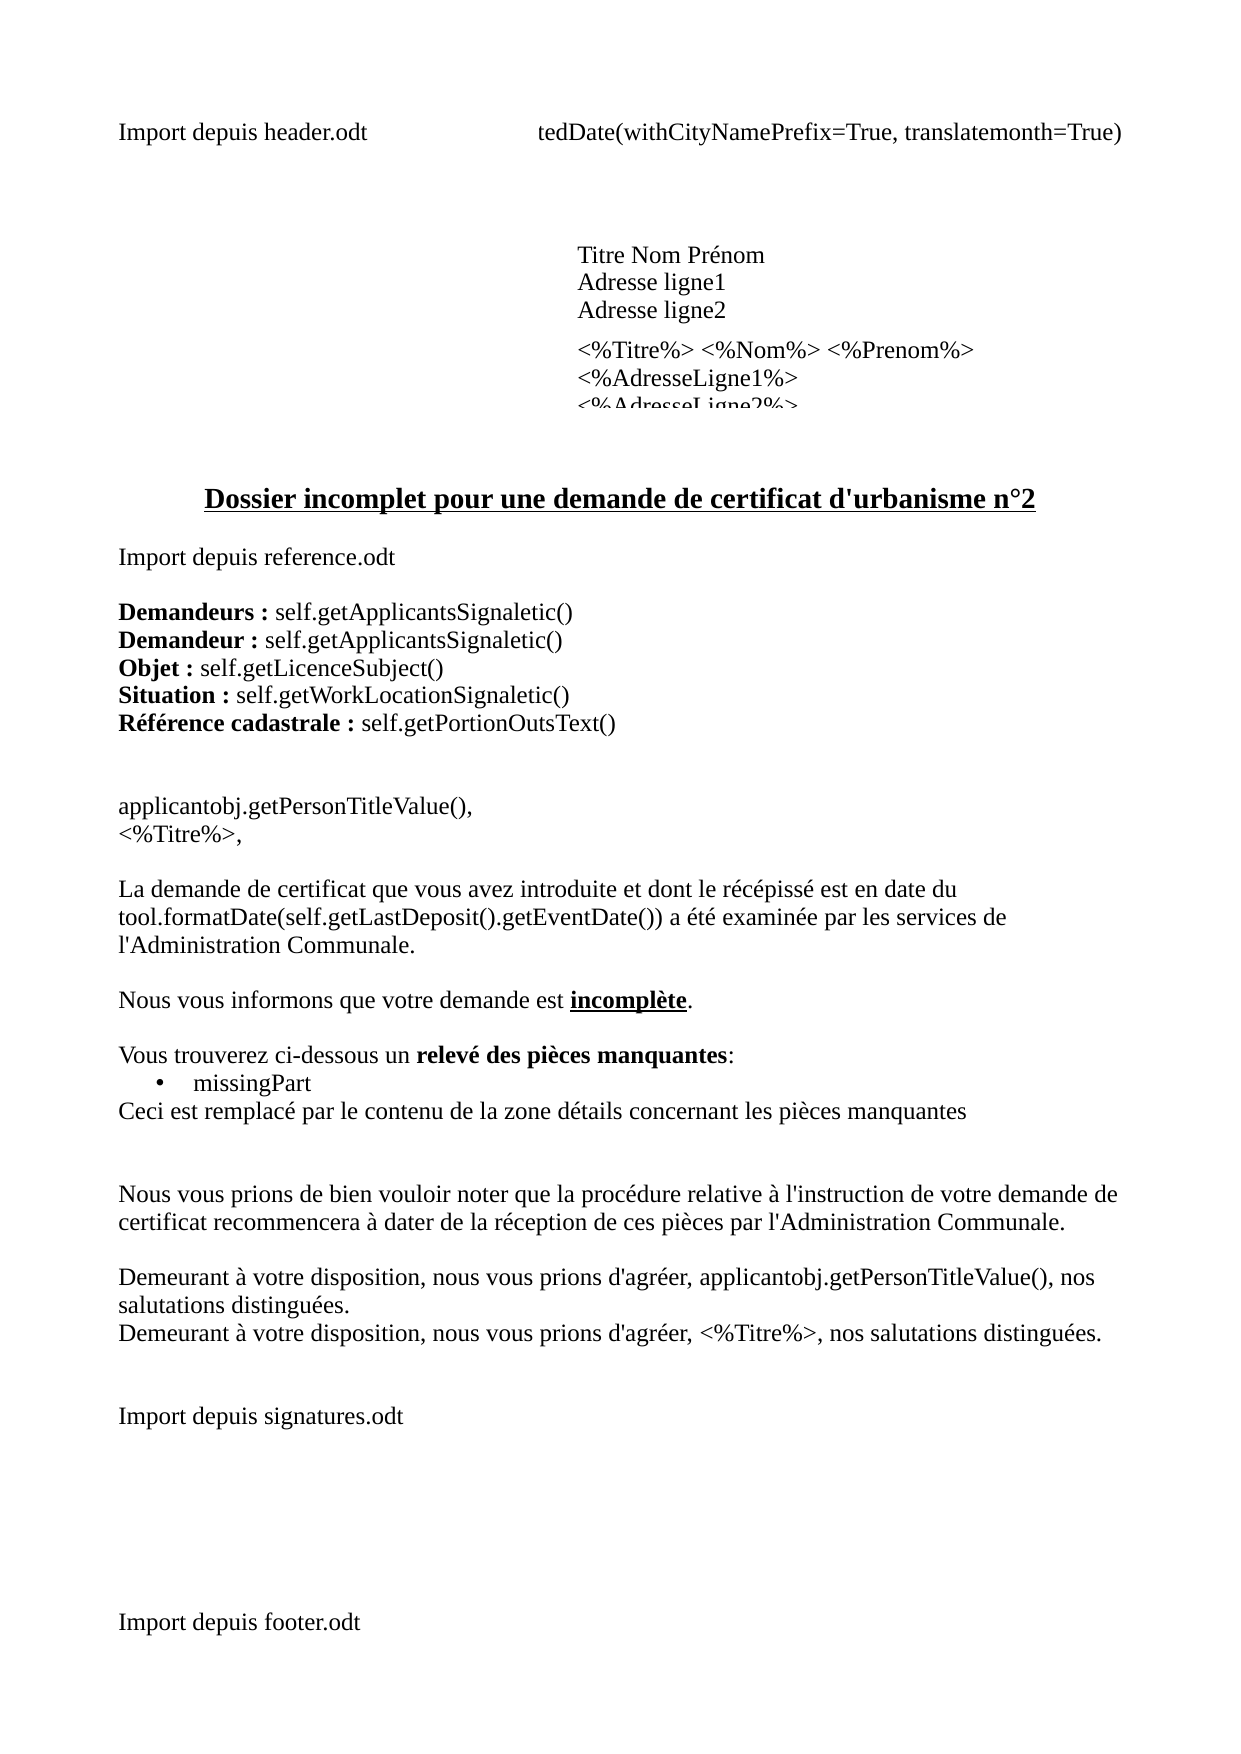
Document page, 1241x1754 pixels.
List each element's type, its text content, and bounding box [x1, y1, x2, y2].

text Demeurant à votre disposition, nous vous prions d'agréer, applicantobj.getPersonTitleValue(), nos salutations distinguées. [118, 1263, 1122, 1319]
text urbanEventObj.getFormattedDate(withCityNamePrefix=True, translatemonth=True) [118, 118, 1122, 427]
text Situation : self.getWorkLocationSignaletic() [118, 681, 1122, 709]
text La demande de certificat que vous avez introduite et dont le récépissé est en date du tool.formatDate(self.getLastDeposit().getEventDate()) a été examinée par les services de l'Administration Communale. [118, 875, 1122, 958]
text Nous vous informons que votre demande est incomplète. [118, 986, 1122, 1014]
text Nous vous prions de bien vouloir noter que la procédure relative à l'instruction de votre demande de certificat recommencera à dater de la réception de ces pièces par l'Administration Communale. [118, 1180, 1122, 1236]
text Référence cadastrale : self.getPortionOutsText() [118, 709, 1122, 737]
text Import depuis header.odt [118, 118, 539, 146]
text Demandeurs : self.getApplicantsSignaletic() [118, 598, 1122, 626]
text Objet : self.getLicenceSubject() [118, 654, 1122, 681]
text Demandeur : self.getApplicantsSignaletic() [118, 626, 1122, 654]
text <%Titre%> <%Nom%> <%Prenom%> <%AdresseLigne1%> <%AdresseLigne2%> [577, 336, 1028, 408]
text <%Titre%>, [118, 820, 1122, 848]
text Vous trouverez ci-dessous un relevé des pièces manquantes: [118, 1042, 1122, 1069]
text applicantobj.getPersonTitleValue(), [118, 792, 1122, 820]
text Ceci est remplacé par le contenu de la zone détails concernant les pièces manquantes [118, 1097, 1122, 1125]
text Demeurant à votre disposition, nous vous prions d'agréer, <%Titre%>, nos salutations distinguées. [118, 1319, 1122, 1346]
text Import depuis signatures.odt [118, 1402, 1122, 1429]
text Titre Nom Prénom Adresse ligne1 Adresse ligne2 [577, 241, 1028, 324]
title Dossier incomplet pour une demande de certificat d'urbanisme n°2 [118, 483, 1122, 515]
list missingPart [156, 1069, 1122, 1097]
text Import depuis reference.odt [118, 543, 1122, 571]
